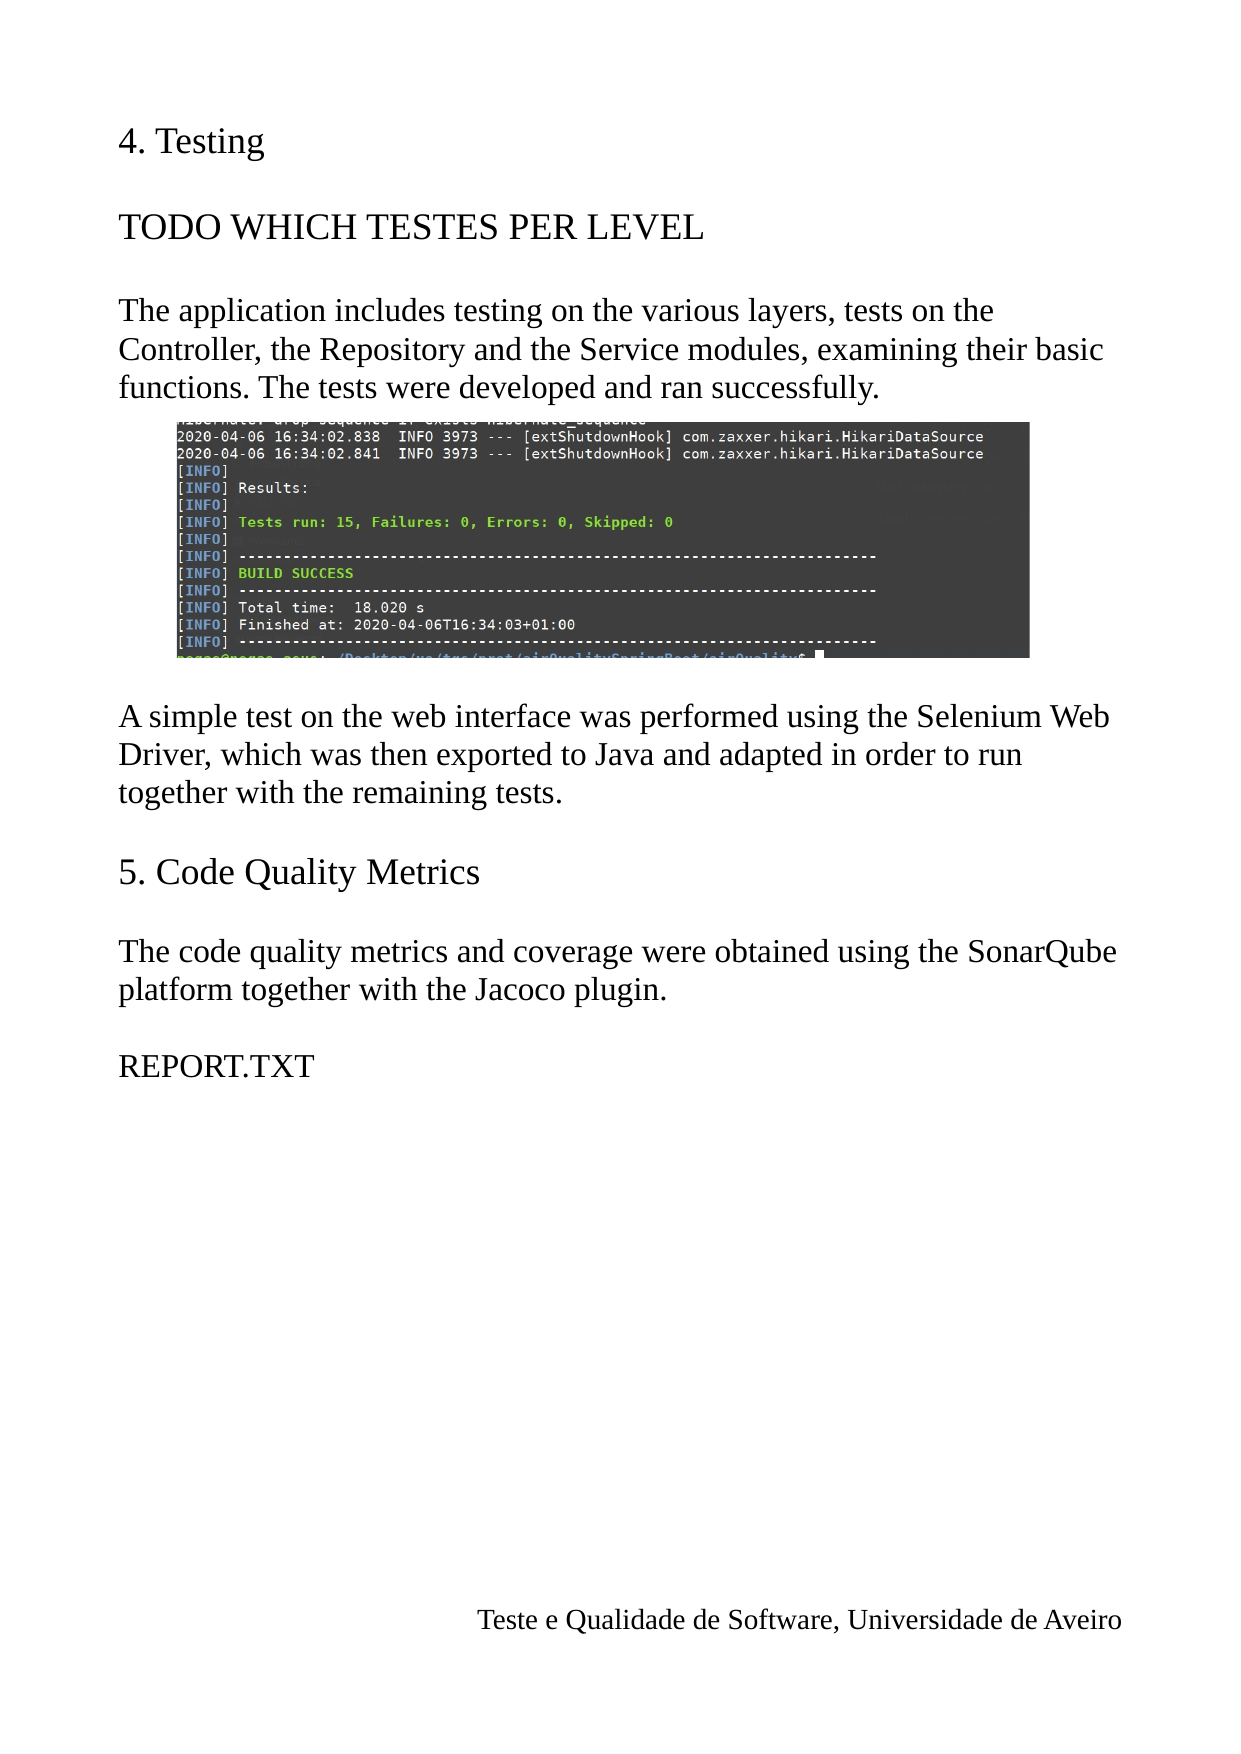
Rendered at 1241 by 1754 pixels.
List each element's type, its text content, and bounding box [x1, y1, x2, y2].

text REPORT.TXT [118, 1046, 1122, 1084]
text The application includes testing on the various layers, tests on the Controller, the Repository and the Service modules, examining their basic functions. The tests were developed and ran successfully. [118, 291, 1122, 406]
text The code quality metrics and coverage were obtained using the SonarQube platform together with the Jacoco plugin. [118, 931, 1122, 1007]
text 5. Code Quality Metrics [118, 849, 1122, 892]
text A simple test on the web interface was performed using the Selenium Web Driver, which was then exported to Java and adapted in order to run together with the remaining tests. [118, 696, 1122, 811]
text TODO WHICH TESTES PER LEVEL [118, 204, 1122, 247]
picture [176, 422, 1030, 658]
text 4. Testing [118, 118, 1122, 161]
